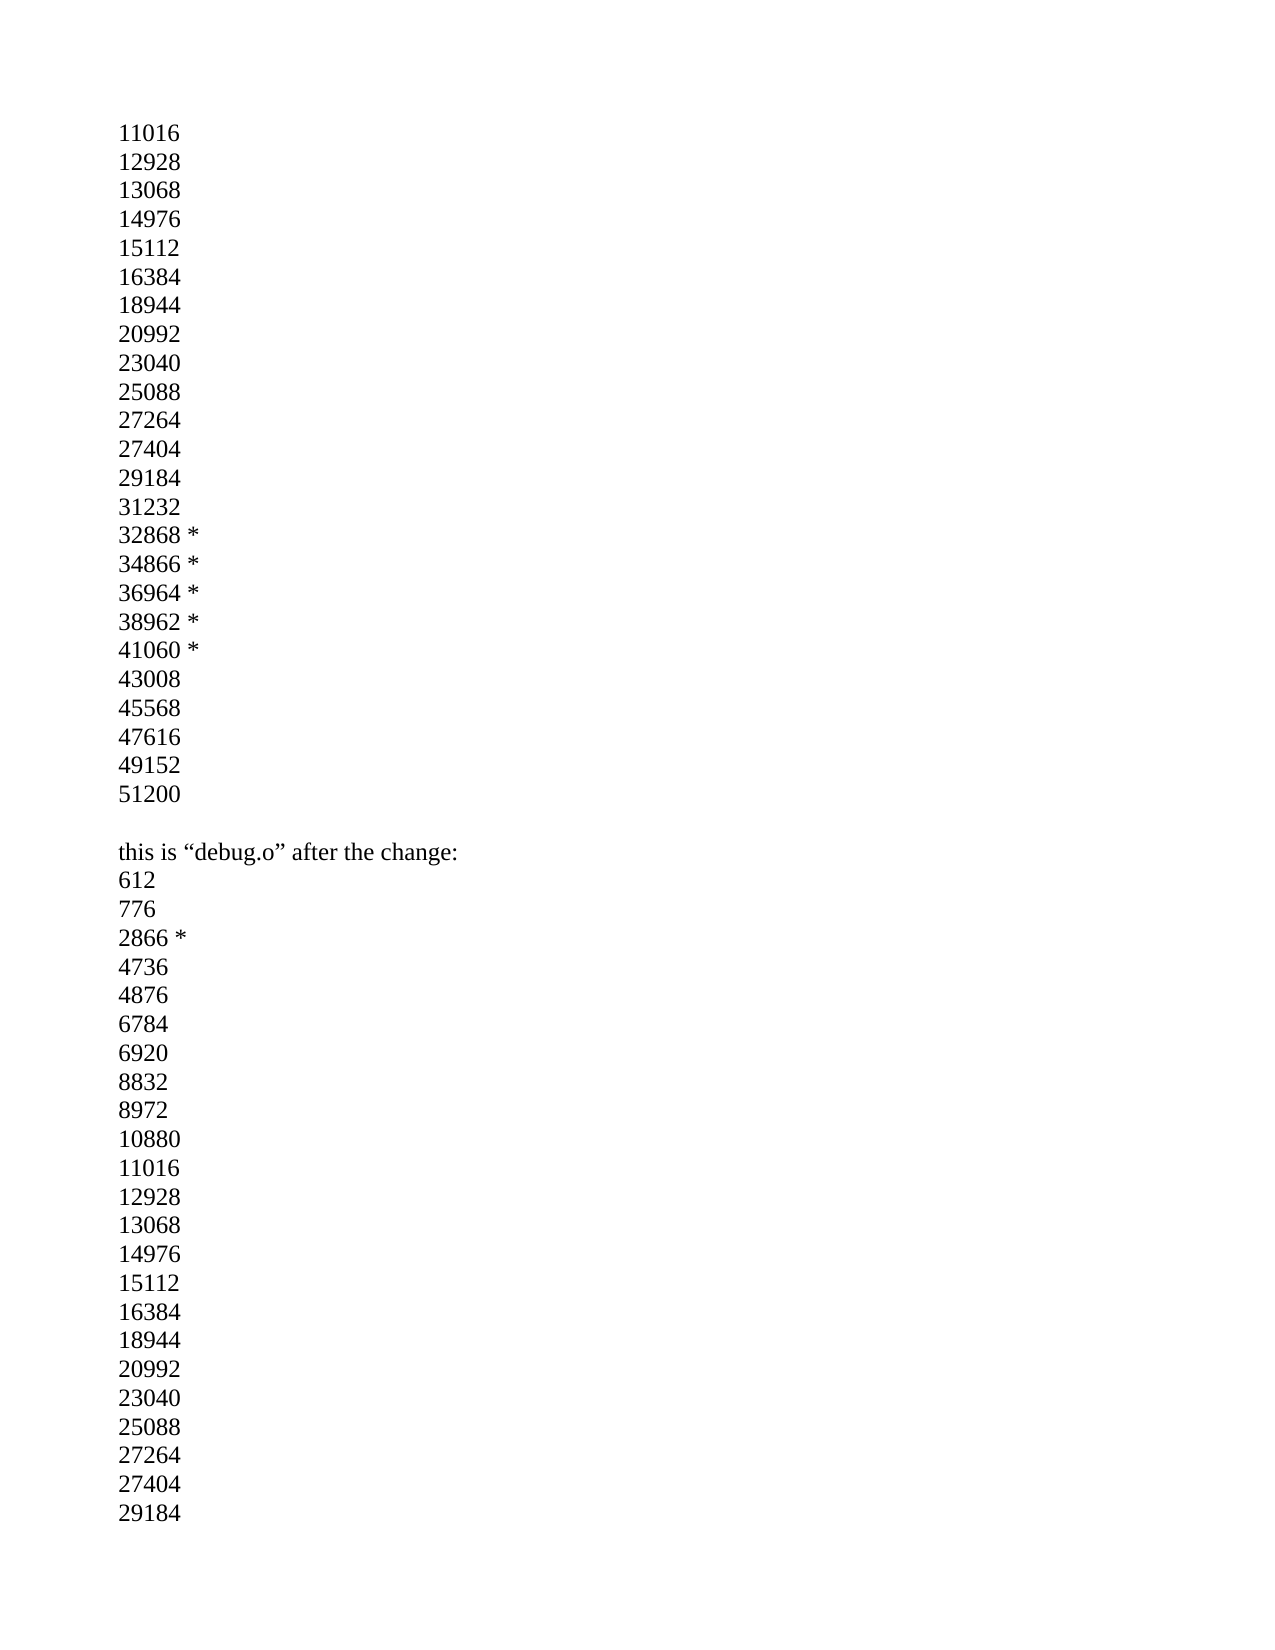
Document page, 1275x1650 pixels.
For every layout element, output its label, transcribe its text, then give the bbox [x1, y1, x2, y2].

text 47616 [118, 722, 1157, 751]
text 25088 [118, 1412, 1157, 1441]
text 8972 [118, 1096, 1157, 1124]
text 15112 [118, 1268, 1157, 1297]
text 13068 [118, 176, 1157, 204]
text 11016 [118, 118, 1157, 147]
text 6784 [118, 1009, 1157, 1038]
text this is “debug.o” after the change: [118, 837, 1157, 866]
text 20992 [118, 1354, 1157, 1383]
text 8832 [118, 1067, 1157, 1096]
text 43008 [118, 664, 1157, 693]
text 38962 * [118, 607, 1157, 636]
text 18944 [118, 291, 1157, 319]
text 29184 [118, 1498, 1157, 1527]
text 51200 [118, 779, 1157, 808]
text 13068 [118, 1211, 1157, 1239]
text 612 [118, 866, 1157, 894]
text 12928 [118, 1182, 1157, 1211]
text 2866 * [118, 923, 1157, 952]
text 12928 [118, 147, 1157, 176]
text 27264 [118, 406, 1157, 434]
text 14976 [118, 1239, 1157, 1268]
text 11016 [118, 1153, 1157, 1182]
text 32868 * [118, 521, 1157, 549]
text 14976 [118, 204, 1157, 233]
text 49152 [118, 751, 1157, 779]
text 776 [118, 894, 1157, 923]
text 23040 [118, 1383, 1157, 1412]
text 34866 * [118, 549, 1157, 578]
text 16384 [118, 1297, 1157, 1326]
text 4876 [118, 981, 1157, 1009]
text 29184 [118, 463, 1157, 492]
text 36964 * [118, 578, 1157, 607]
text 27404 [118, 434, 1157, 463]
text 27404 [118, 1469, 1157, 1498]
text 6920 [118, 1038, 1157, 1067]
text 27264 [118, 1441, 1157, 1469]
text 20992 [118, 319, 1157, 348]
text 41060 * [118, 636, 1157, 664]
text 23040 [118, 348, 1157, 377]
text 45568 [118, 693, 1157, 722]
text 16384 [118, 262, 1157, 291]
text 18944 [118, 1326, 1157, 1354]
text 25088 [118, 377, 1157, 406]
text 31232 [118, 492, 1157, 521]
text 10880 [118, 1124, 1157, 1153]
text 4736 [118, 952, 1157, 981]
text 15112 [118, 233, 1157, 262]
